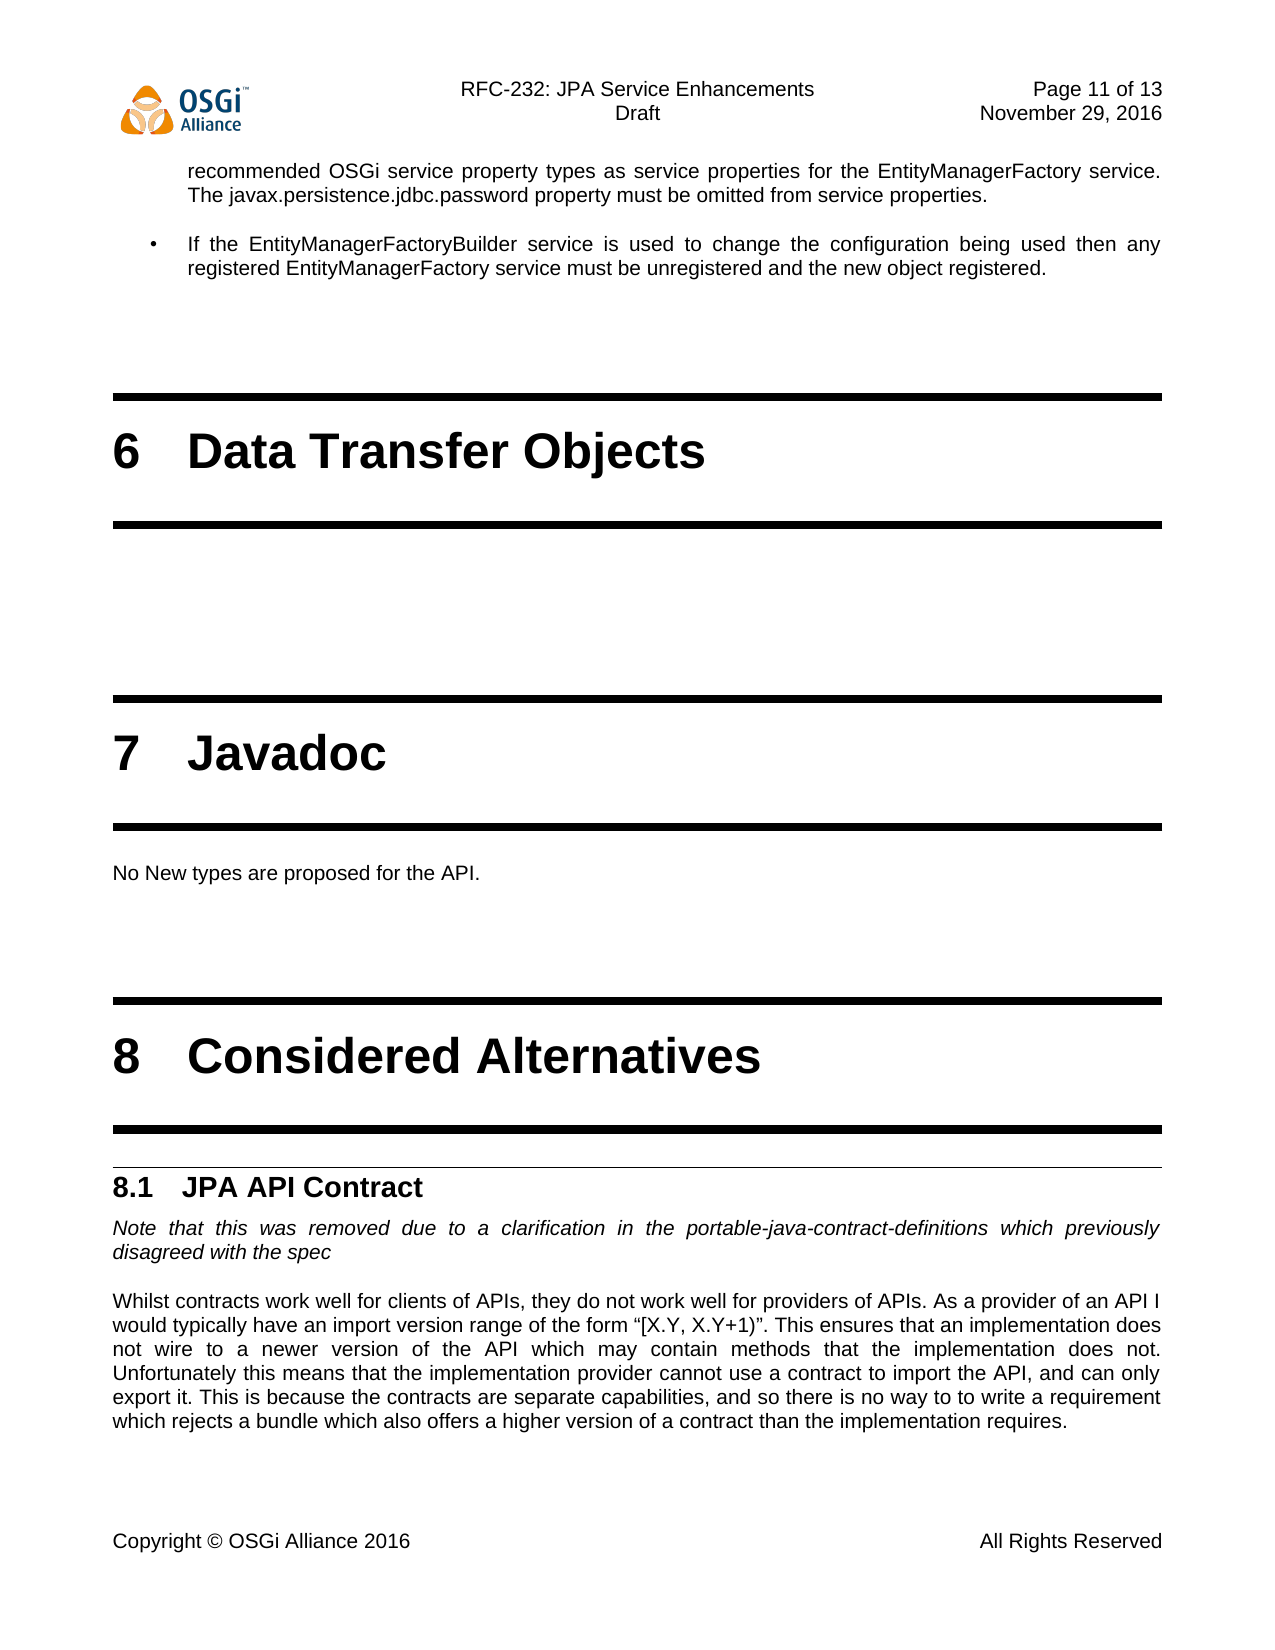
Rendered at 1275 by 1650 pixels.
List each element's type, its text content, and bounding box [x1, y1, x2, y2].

subtitle Data Transfer Objects [112, 394, 1162, 529]
list recommended OSGi service property types as service properties for the EntityManagerFactory service. The javax.persistence.jdbc.password property must be omitted from service properties. [150, 159, 1162, 207]
list If the EntityManagerFactoryBuilder service is used to change the configuration being used then any registered EntityManagerFactory service must be unregistered and the new object registered. [150, 232, 1162, 280]
subtitle JPA API Contract [112, 1168, 1162, 1204]
subtitle Considered Alternatives [112, 998, 1162, 1134]
subtitle Javadoc [112, 696, 1162, 831]
text No New types are proposed for the API. [112, 861, 1162, 884]
text Whilst contracts work well for clients of APIs, they do not work well for providers of APIs. As a provider of an API I would typically have an import version range of the form “[X.Y, X.Y+1)”. This ensures that an implementation does not wire to a newer version of the API which may contain methods that the implementation does not. Unfortunately this means that the implementation provider cannot use a contract to import the API, and can only export it. This is because the contracts are separate capabilities, and so there is no way to to write a requirement which rejects a bundle which also offers a higher version of a contract than the implementation requires. [112, 1289, 1162, 1433]
picture [113, 78, 257, 142]
text Note that this was removed due to a clarification in the portable-java-contract-definitions which previously disagreed with the spec [112, 1216, 1162, 1264]
